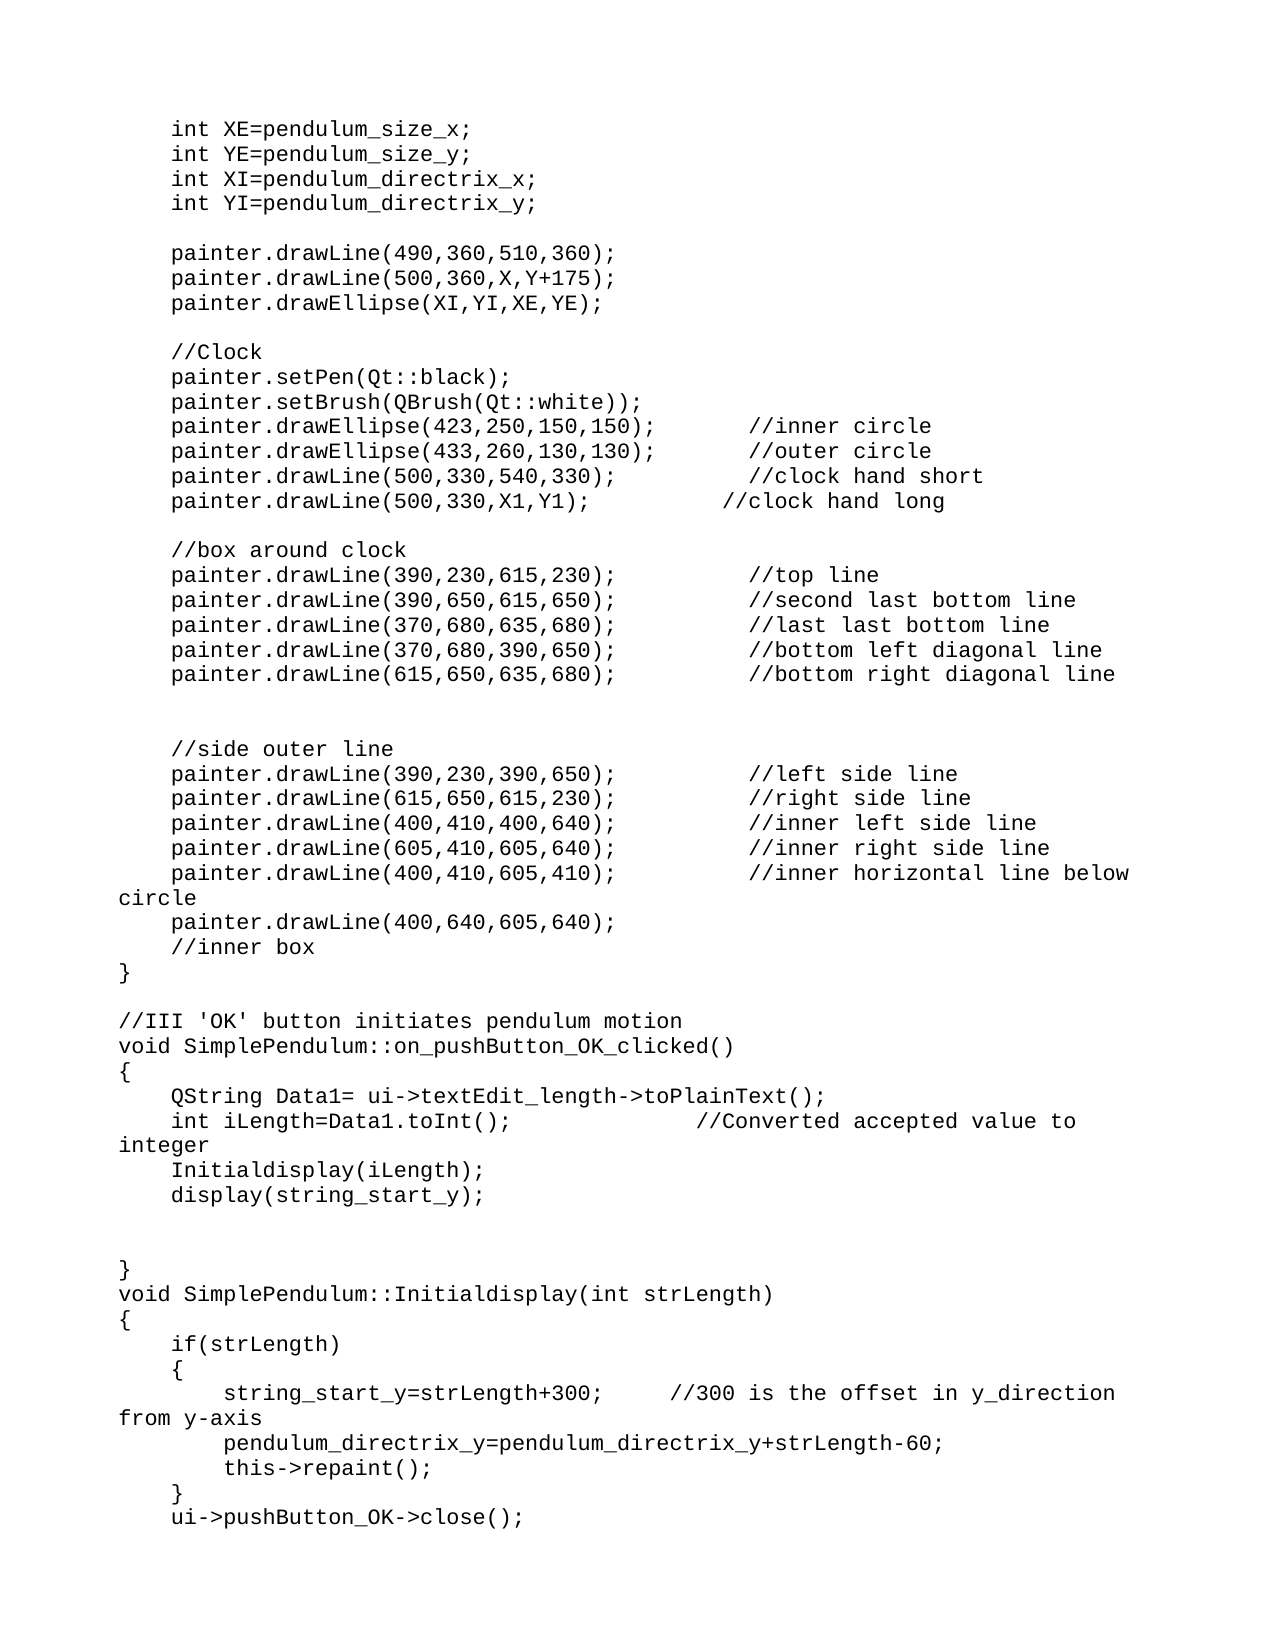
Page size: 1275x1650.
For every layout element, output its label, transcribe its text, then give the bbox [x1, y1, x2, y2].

text painter.drawLine(615,650,635,680); //bottom right diagonal line [118, 663, 1157, 688]
text void SimplePendulum::on_pushButton_OK_clicked() [118, 1035, 1157, 1060]
text { [118, 1358, 1157, 1382]
text //III 'OK' button initiates pendulum motion [118, 1011, 1157, 1035]
text display(string_start_y); [118, 1184, 1157, 1209]
text string_start_y=strLength+300; //300 is the offset in y_direction from y-axis [118, 1382, 1157, 1432]
text painter.drawEllipse(XI,YI,XE,YE); [118, 292, 1157, 316]
text int YE=pendulum_size_y; [118, 143, 1157, 168]
text int XI=pendulum_directrix_x; [118, 168, 1157, 192]
text painter.drawLine(390,650,615,650); //second last bottom line [118, 589, 1157, 614]
text painter.drawLine(370,680,635,680); //last last bottom line [118, 614, 1157, 639]
text if(strLength) [118, 1333, 1157, 1358]
text painter.drawLine(400,640,605,640); [118, 911, 1157, 936]
text //side outer line [118, 738, 1157, 763]
text painter.drawLine(400,410,400,640); //inner left side line [118, 812, 1157, 837]
text int YI=pendulum_directrix_y; [118, 192, 1157, 217]
text painter.drawLine(605,410,605,640); //inner right side line [118, 837, 1157, 862]
text painter.drawLine(390,230,615,230); //top line [118, 564, 1157, 589]
text painter.drawLine(390,230,390,650); //left side line [118, 763, 1157, 787]
text { [118, 1060, 1157, 1085]
text //inner box [118, 936, 1157, 961]
text int iLength=Data1.toInt(); //Converted accepted value to integer [118, 1110, 1157, 1159]
text painter.drawLine(400,410,605,410); //inner horizontal line below circle [118, 862, 1157, 911]
text painter.drawLine(500,330,X1,Y1); //clock hand long [118, 490, 1157, 515]
text int XE=pendulum_size_x; [118, 118, 1157, 143]
text Initialdisplay(iLength); [118, 1159, 1157, 1184]
text //box around clock [118, 539, 1157, 564]
text painter.setPen(Qt::black); [118, 366, 1157, 391]
text QString Data1= ui->textEdit_length->toPlainText(); [118, 1085, 1157, 1110]
text //Clock [118, 341, 1157, 366]
text painter.setBrush(QBrush(Qt::white)); [118, 391, 1157, 416]
text painter.drawLine(500,330,540,330); //clock hand short [118, 465, 1157, 490]
text ui->pushButton_OK->close(); [118, 1506, 1157, 1531]
text } [118, 961, 1157, 986]
text } [118, 1482, 1157, 1506]
text } [118, 1258, 1157, 1283]
text painter.drawLine(370,680,390,650); //bottom left diagonal line [118, 639, 1157, 663]
text painter.drawLine(490,360,510,360); [118, 242, 1157, 267]
text void SimplePendulum::Initialdisplay(int strLength) [118, 1283, 1157, 1308]
text painter.drawEllipse(433,260,130,130); //outer circle [118, 440, 1157, 465]
text pendulum_directrix_y=pendulum_directrix_y+strLength-60; [118, 1432, 1157, 1457]
text painter.drawLine(500,360,X,Y+175); [118, 267, 1157, 292]
text painter.drawLine(615,650,615,230); //right side line [118, 787, 1157, 812]
text this->repaint(); [118, 1457, 1157, 1482]
text { [118, 1308, 1157, 1333]
text painter.drawEllipse(423,250,150,150); //inner circle [118, 416, 1157, 440]
